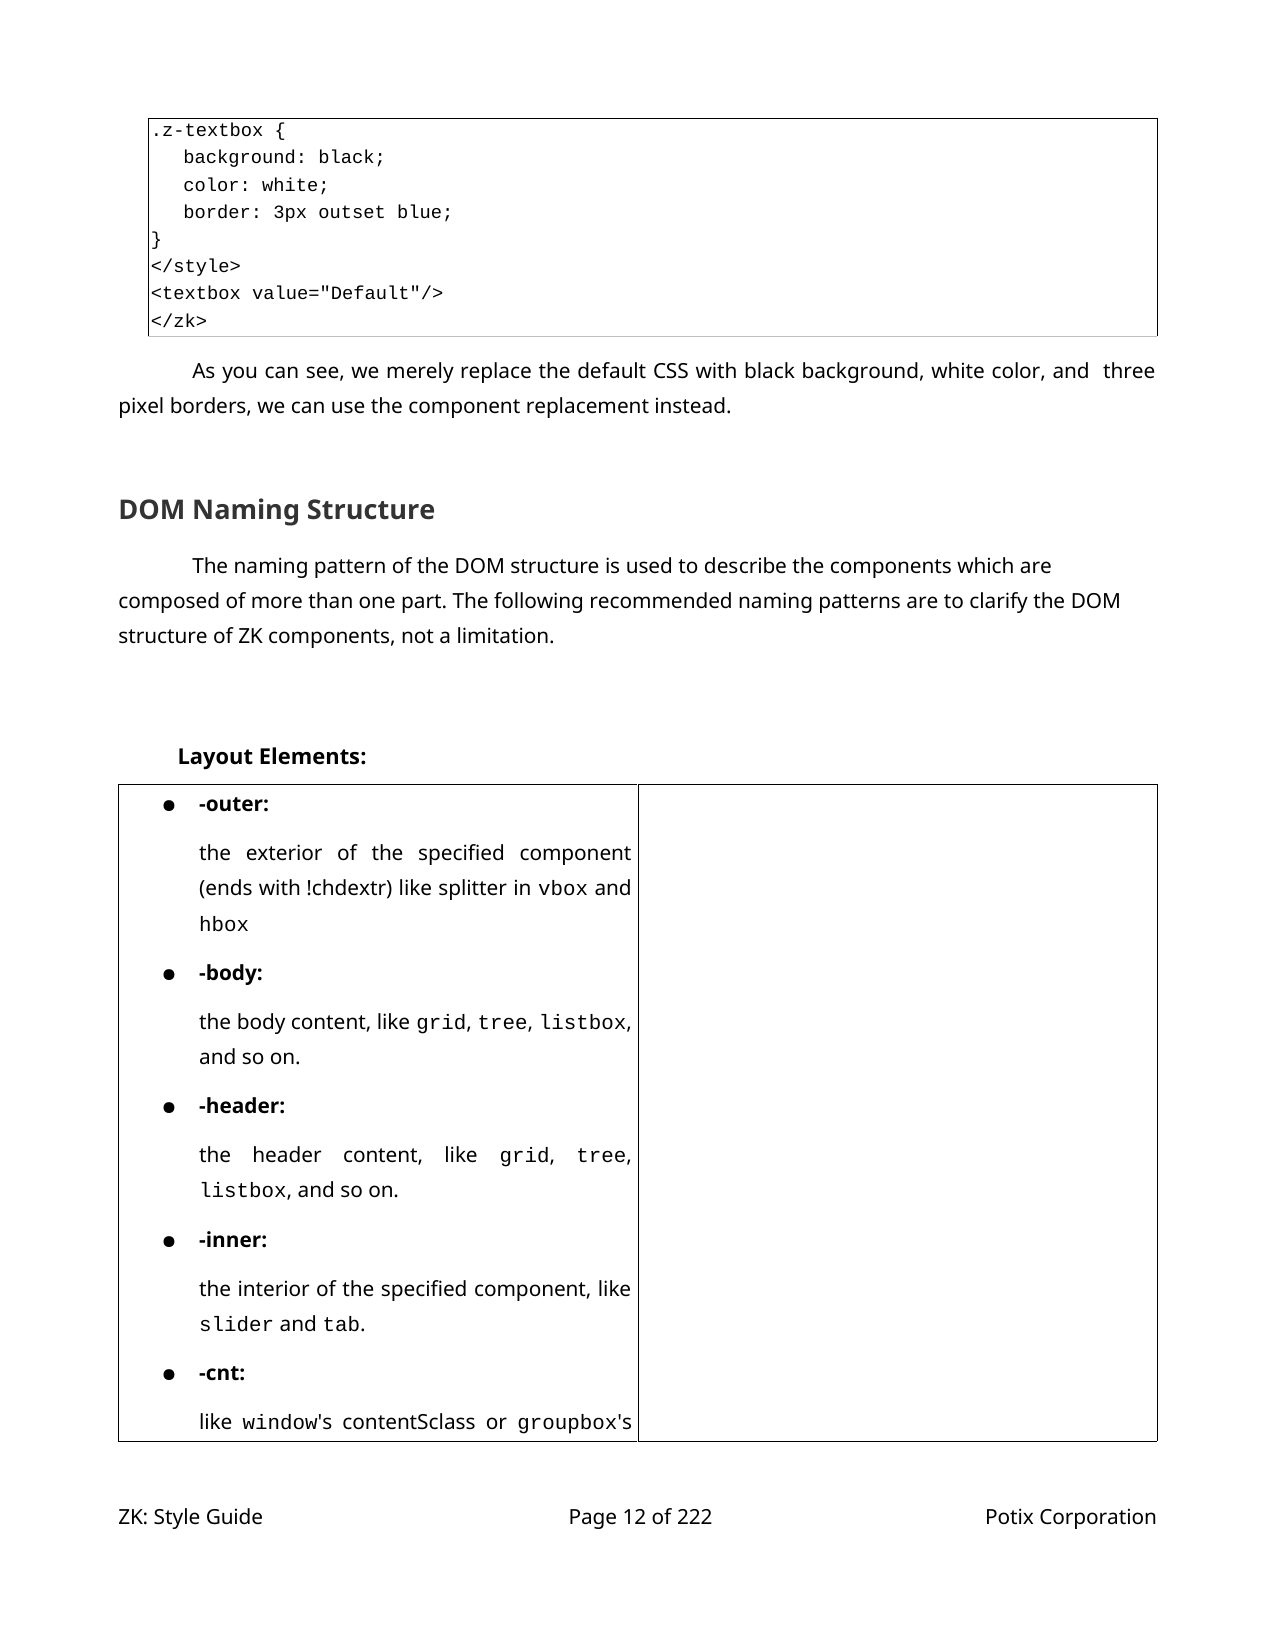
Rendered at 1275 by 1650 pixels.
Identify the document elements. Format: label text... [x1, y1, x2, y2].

text background: black; [149, 145, 1157, 169]
text border: 3px outset blue; [149, 200, 1157, 224]
subtitle Layout Elements: [177, 741, 1157, 771]
text } [149, 227, 1157, 251]
text .z-textbox { [149, 119, 1157, 142]
table_header -outer: the exterior of the specified component (ends with !chdextr) like splitter in vbox and hbox -body: the body content, like grid, tree, listbox, and so on. -header: the header content, like grid, tree, listbox, and so on. -inner: the interior of the specified component, like slider and tab. -cnt: like window's contentSclass or groupbox's [119, 785, 637, 1441]
text The naming pattern of the DOM structure is used to describe the components which are composed of more than one part. The following recommended naming patterns are to clarify the DOM structure of ZK components, not a limitation. [118, 551, 1157, 650]
text color: white; [149, 172, 1157, 197]
text <textbox value="Default"/> [149, 281, 1157, 306]
subtitle DOM Naming Structure [118, 491, 1157, 527]
table_header [639, 785, 1157, 1441]
text </zk> [149, 308, 1157, 336]
text As you can see, we merely replace the default CSS with black background, white color, and three pixel borders, we can use the component replacement instead. [118, 356, 1157, 420]
text </style> [149, 254, 1157, 278]
